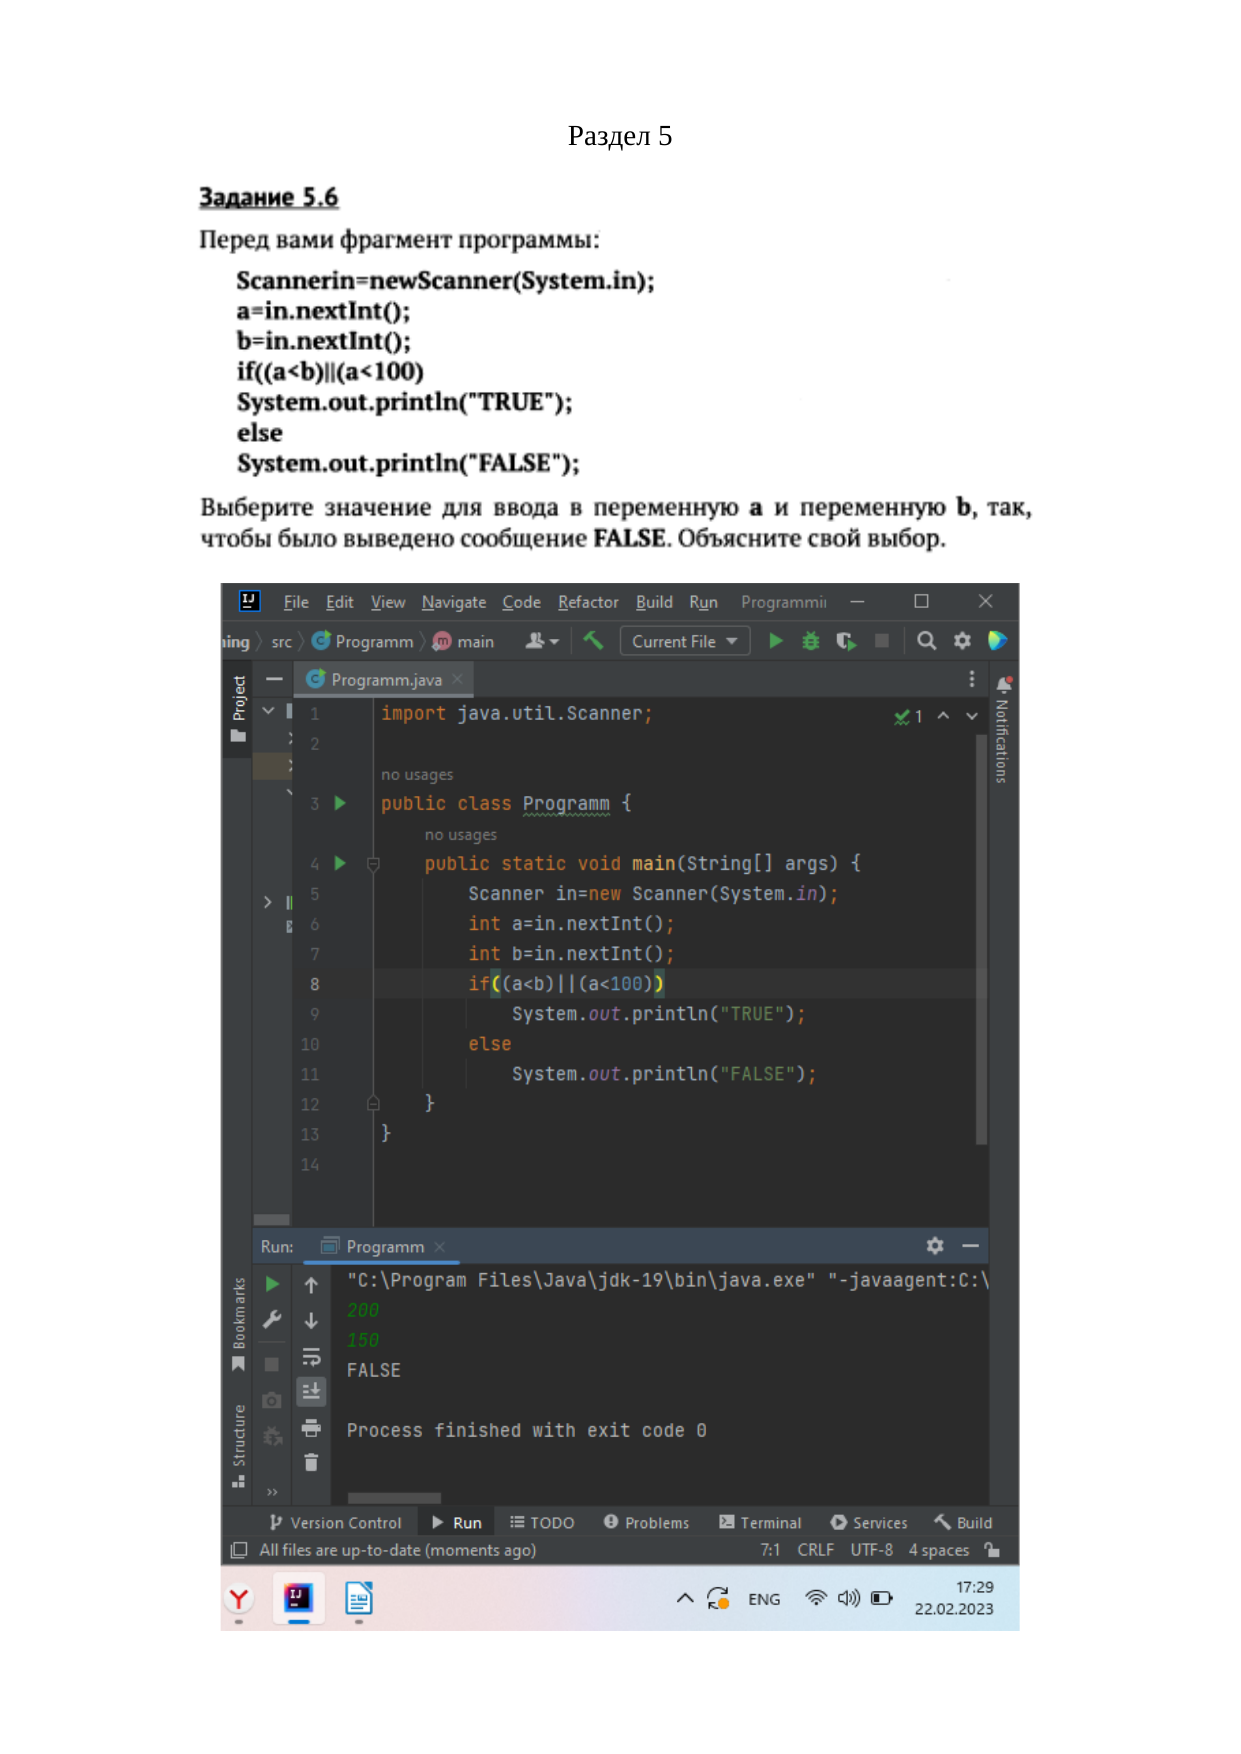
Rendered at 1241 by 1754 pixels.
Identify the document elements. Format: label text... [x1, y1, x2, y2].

picture [220, 583, 1020, 1631]
picture [187, 168, 1053, 567]
text Раздел 5 [118, 118, 1122, 152]
